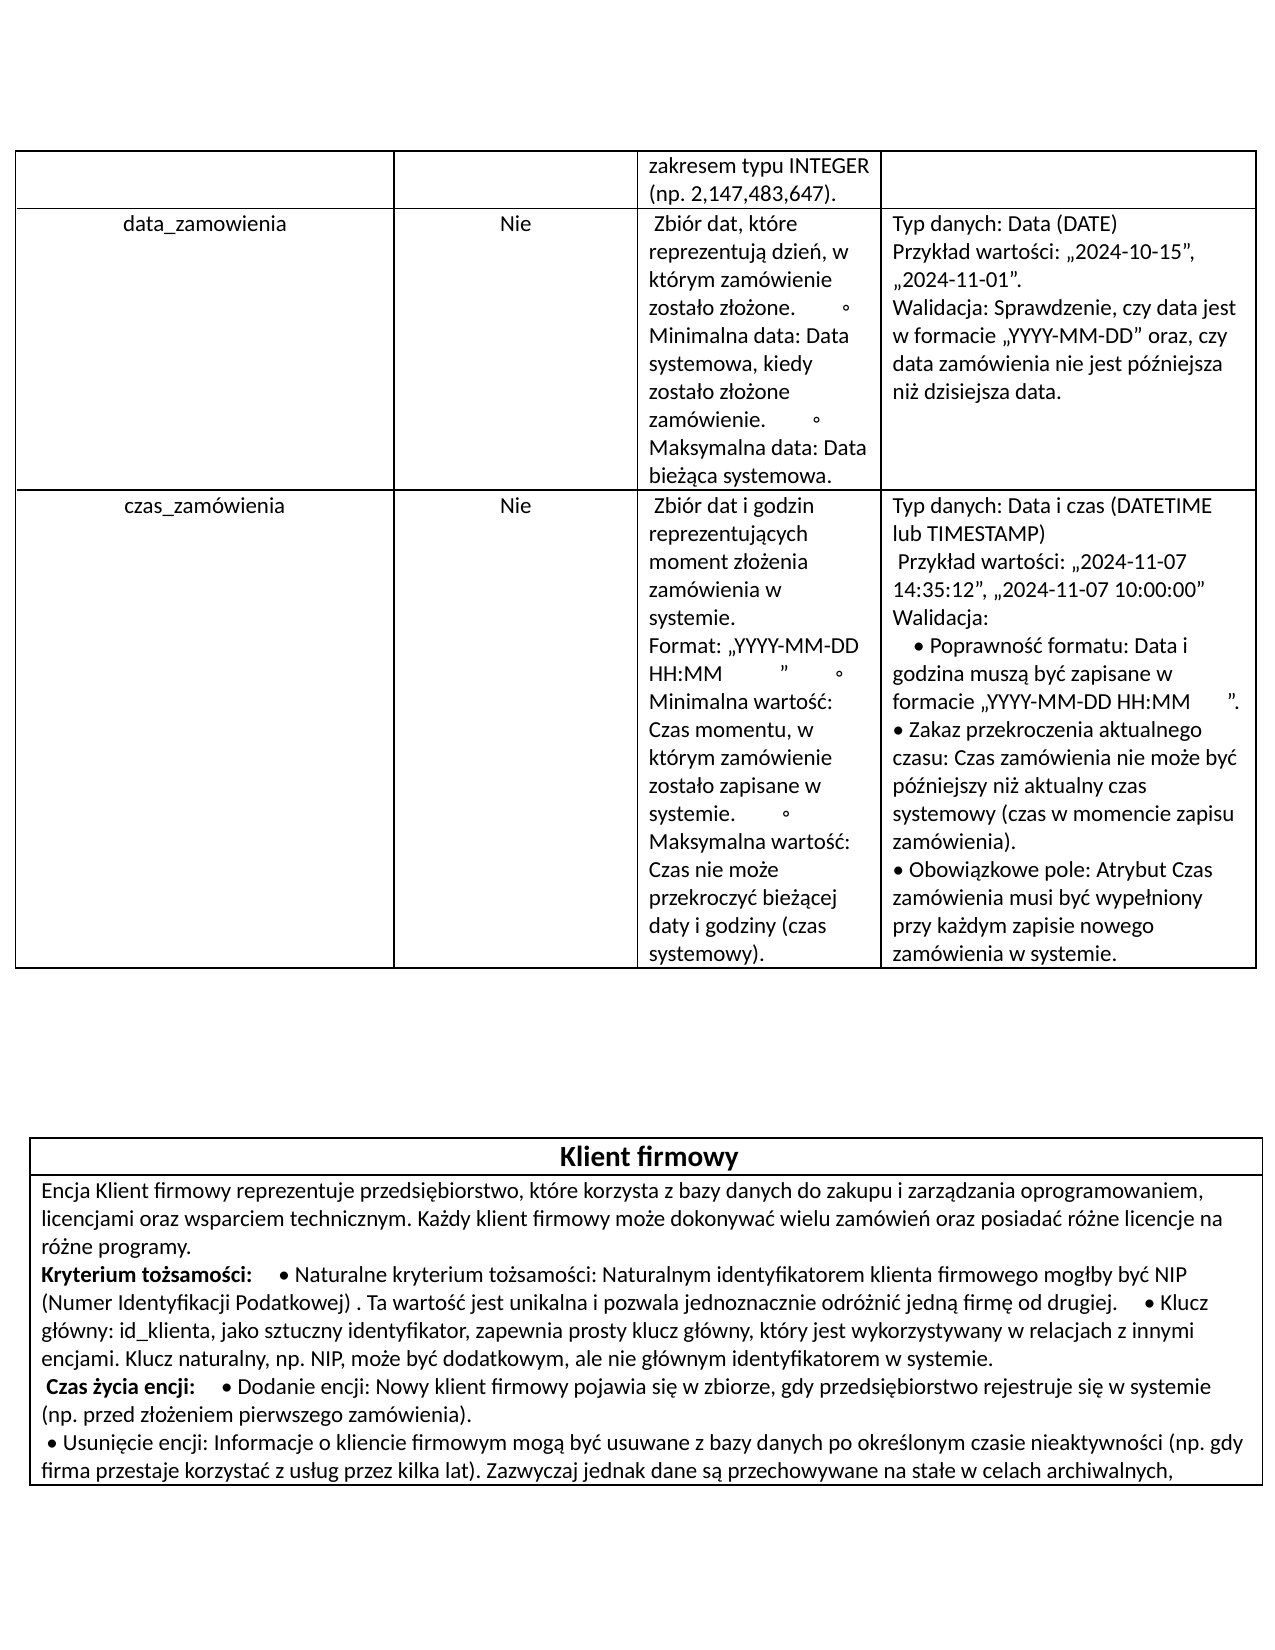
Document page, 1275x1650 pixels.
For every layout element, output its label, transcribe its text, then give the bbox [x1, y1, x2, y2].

table_cell Nie [395, 491, 637, 967]
table_cell Zbiór dat i godzin reprezentujących moment złożenia zamówienia w systemie. Format: „YYYY-MM-DD HH:MM ” ◦ Minimalna wartość: Czas momentu, w którym zamówienie zostało zapisane w systemie. ◦ Maksymalna wartość: Czas nie może przekroczyć bieżącej daty i godziny (czas systemowy). [638, 491, 880, 967]
table_cell Encja Klient firmowy reprezentuje przedsiębiorstwo, które korzysta z bazy danych do zakupu i zarządzania oprogramowaniem, licencjami oraz wsparciem technicznym. Każdy klient firmowy może dokonywać wielu zamówień oraz posiadać różne licencje na różne programy. Kryterium tożsamości: • Naturalne kryterium tożsamości: Naturalnym identyfikatorem klienta firmowego mogłby być NIP (Numer Identyfikacji Podatkowej) . Ta wartość jest unikalna i pozwala jednoznacznie odróżnić jedną firmę od drugiej. • Klucz główny: id_klienta, jako sztuczny identyfikator, zapewnia prosty klucz główny, który jest wykorzystywany w relacjach z innymi encjami. Klucz naturalny, np. NIP, może być dodatkowym, ale nie głównym identyfikatorem w systemie. Czas życia encji: • Dodanie encji: Nowy klient firmowy pojawia się w zbiorze, gdy przedsiębiorstwo rejestruje się w systemie (np. przed złożeniem pierwszego zamówienia). • Usunięcie encji: Informacje o kliencie firmowym mogą być usuwane z bazy danych po określonym czasie nieaktywności (np. gdy firma przestaje korzystać z usług przez kilka lat). Zazwyczaj jednak dane są przechowywane na stałe w celach archiwalnych, [31, 1176, 1262, 1484]
table_cell Nie [395, 209, 637, 489]
table_cell Typ danych: Data i czas (DATETIME lub TIMESTAMP) Przykład wartości: „2024-11-07 14:35:12”, „2024-11-07 10:00:00” Walidacja: • Poprawność formatu: Data i godzina muszą być zapisane w formacie „YYYY-MM-DD HH:MM ”. • Zakaz przekroczenia aktualnego czasu: Czas zamówienia nie może być późniejszy niż aktualny czas systemowy (czas w momencie zapisu zamówienia). • Obowiązkowe pole: Atrybut Czas zamówienia musi być wypełniony przy każdym zapisie nowego zamówienia w systemie. [882, 491, 1255, 967]
table_cell [16, 152, 393, 208]
table_cell Typ danych: Data (DATE) Przykład wartości: „2024-10-15”, „2024-11-01”. Walidacja: Sprawdzenie, czy data jest w formacie „YYYY-MM-DD” oraz, czy data zamówienia nie jest późniejsza niż dzisiejsza data. [882, 209, 1255, 489]
table_header Klient firmowy [31, 1139, 1262, 1174]
table_cell czas_zamówienia [16, 490, 393, 967]
table_cell [395, 152, 637, 208]
table_cell zakresem typu INTEGER (np. 2,147,483,647). [638, 152, 880, 208]
table_cell data_zamowienia [16, 209, 393, 489]
table_cell [882, 152, 1255, 208]
table_cell Zbiór dat, które reprezentują dzień, w którym zamówienie zostało złożone. ◦ Minimalna data: Data systemowa, kiedy zostało złożone zamówienie. ◦ Maksymalna data: Data bieżąca systemowa. [638, 209, 880, 489]
